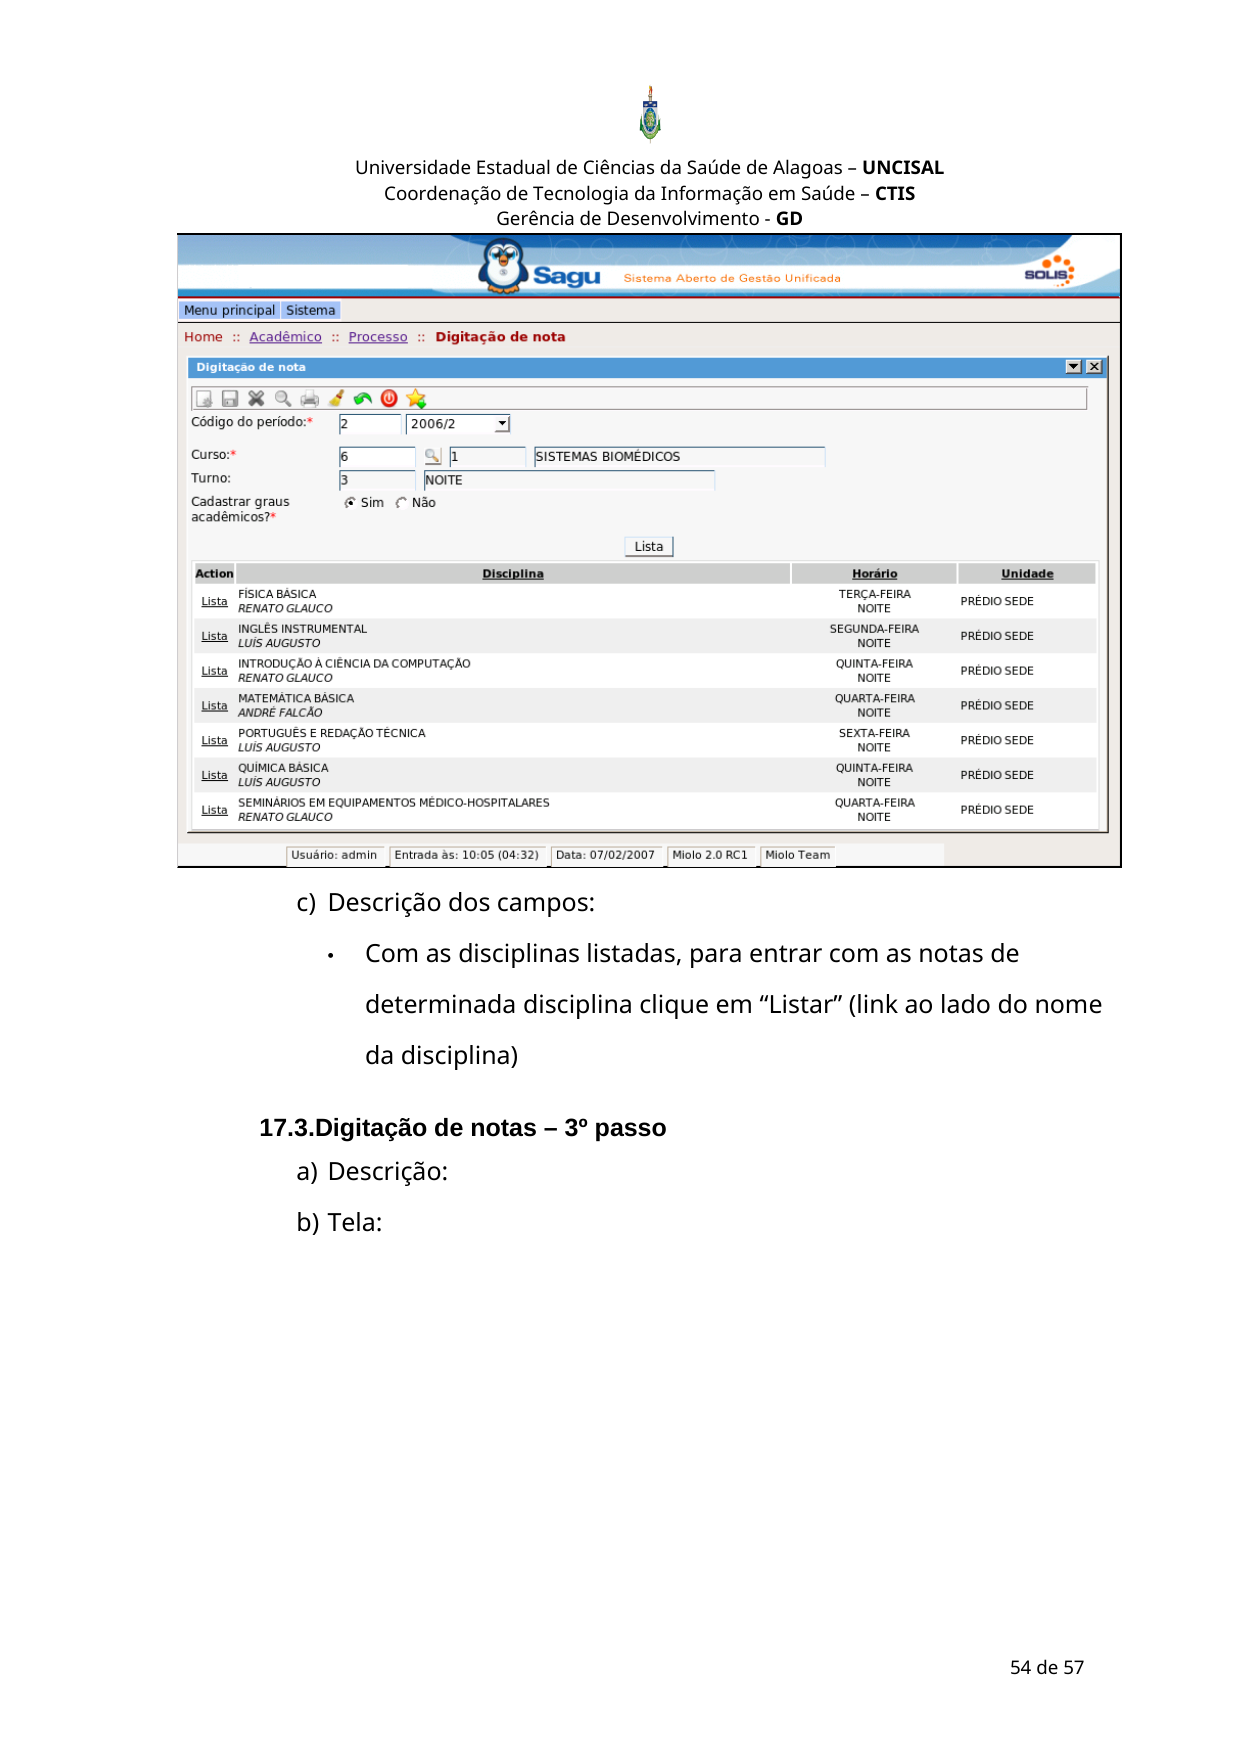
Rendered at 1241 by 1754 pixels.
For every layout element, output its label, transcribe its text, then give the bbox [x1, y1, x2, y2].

list Descrição dos campos: [290, 868, 1122, 918]
picture [177, 235, 1122, 868]
list Com as disciplinas listadas, para entrar com as notas de determinada disciplina clique em “Listar” (link ao lado do nome da disciplina) [327, 935, 1122, 1071]
list Descrição: [290, 1154, 1122, 1188]
subtitle Digitação de notas – 3º passo [252, 1113, 1122, 1141]
list Tela: [290, 1205, 1122, 1239]
picture [638, 82, 662, 146]
